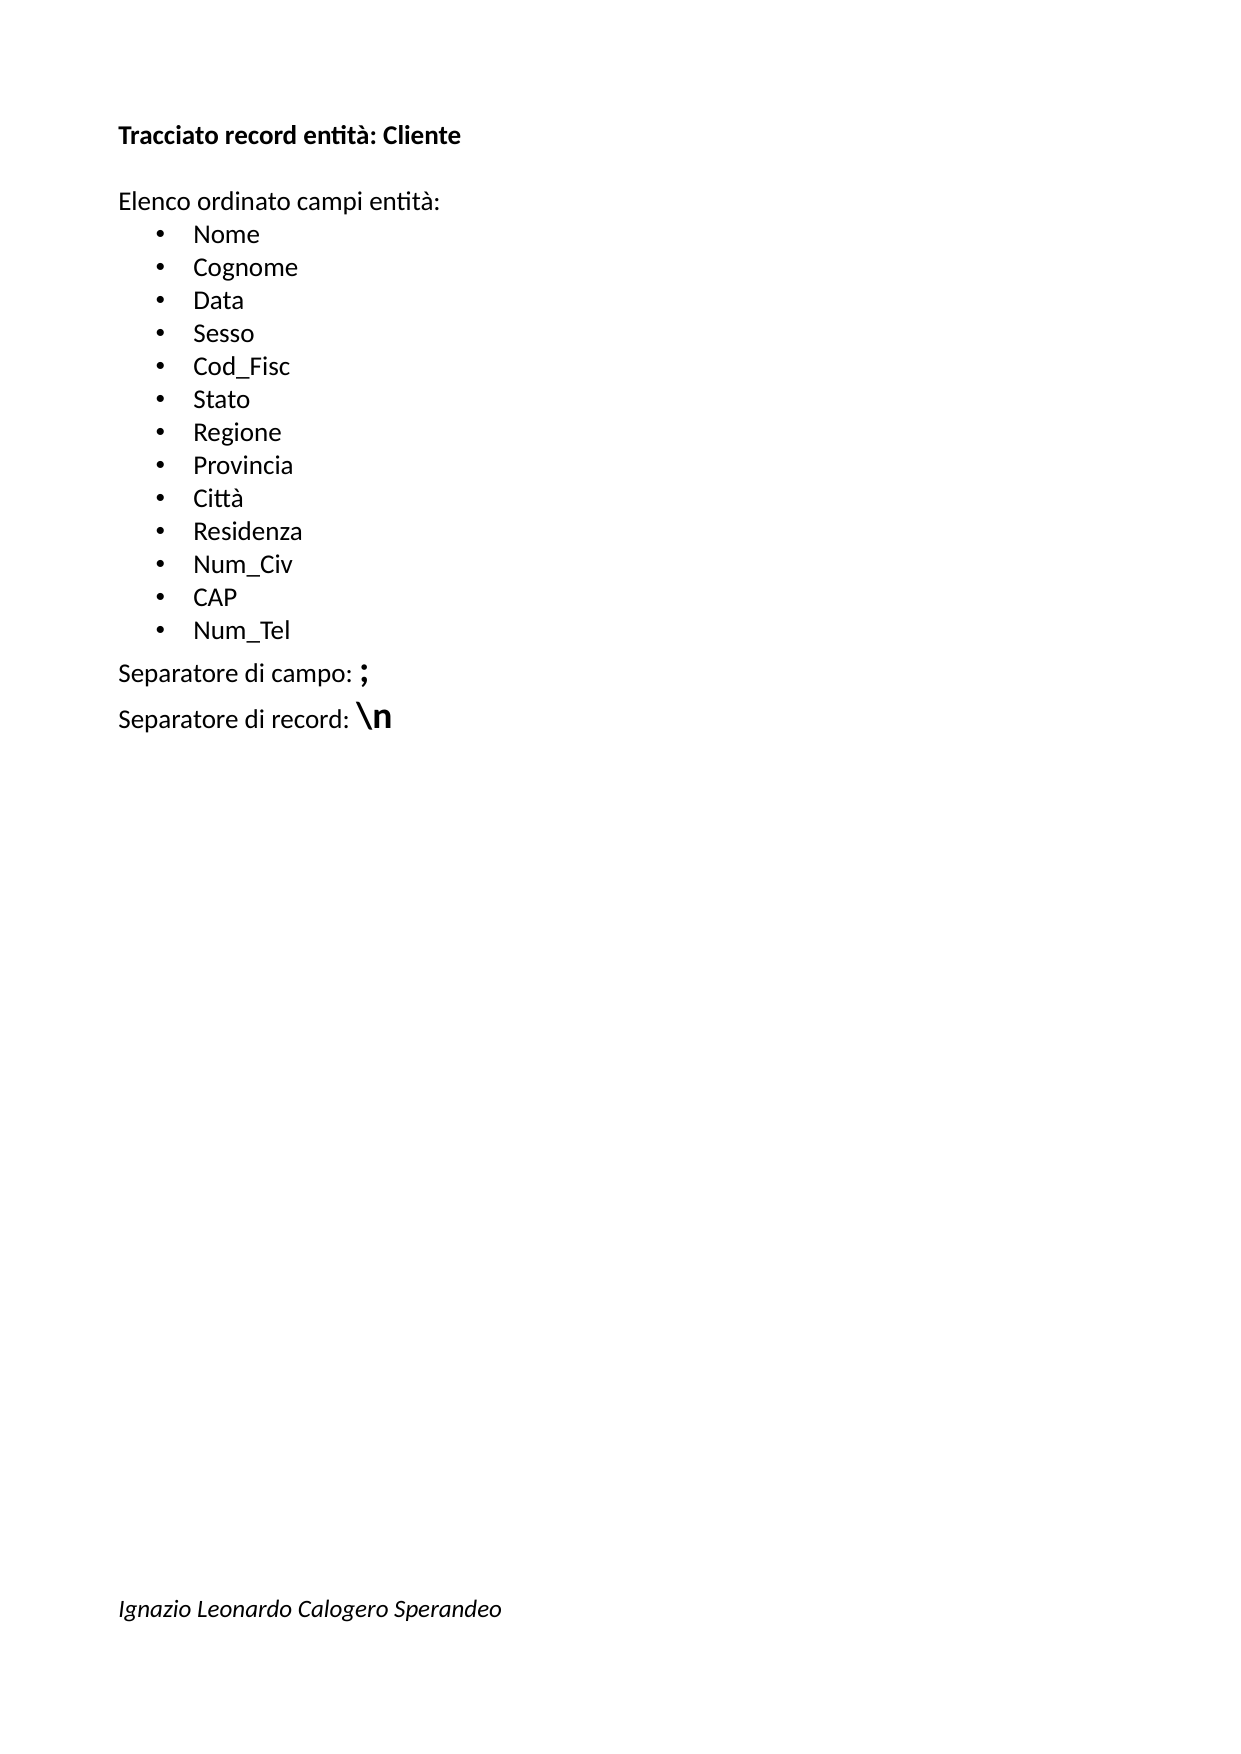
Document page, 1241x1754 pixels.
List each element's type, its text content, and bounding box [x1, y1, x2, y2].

list Stato [156, 382, 1122, 415]
list Num_Civ [156, 547, 1122, 580]
list Regione [156, 415, 1122, 448]
text Tracciato record entità: Cliente [118, 118, 1122, 151]
list CAP [156, 580, 1122, 613]
list Residenza [156, 514, 1122, 547]
list Città [156, 481, 1122, 514]
list Cognome [156, 250, 1122, 283]
text Ignazio Leonardo Calogero Sperandeo [118, 1593, 1122, 1624]
list Data [156, 283, 1122, 316]
list Sesso [156, 316, 1122, 349]
list Nome [156, 217, 1122, 250]
list Cod_Fisc [156, 349, 1122, 382]
list Provincia [156, 448, 1122, 481]
text Separatore di record: \n [118, 692, 1122, 738]
list Num_Tel [156, 613, 1122, 646]
text Separatore di campo: ; [118, 646, 1122, 692]
text Elenco ordinato campi entità: [118, 184, 1122, 217]
